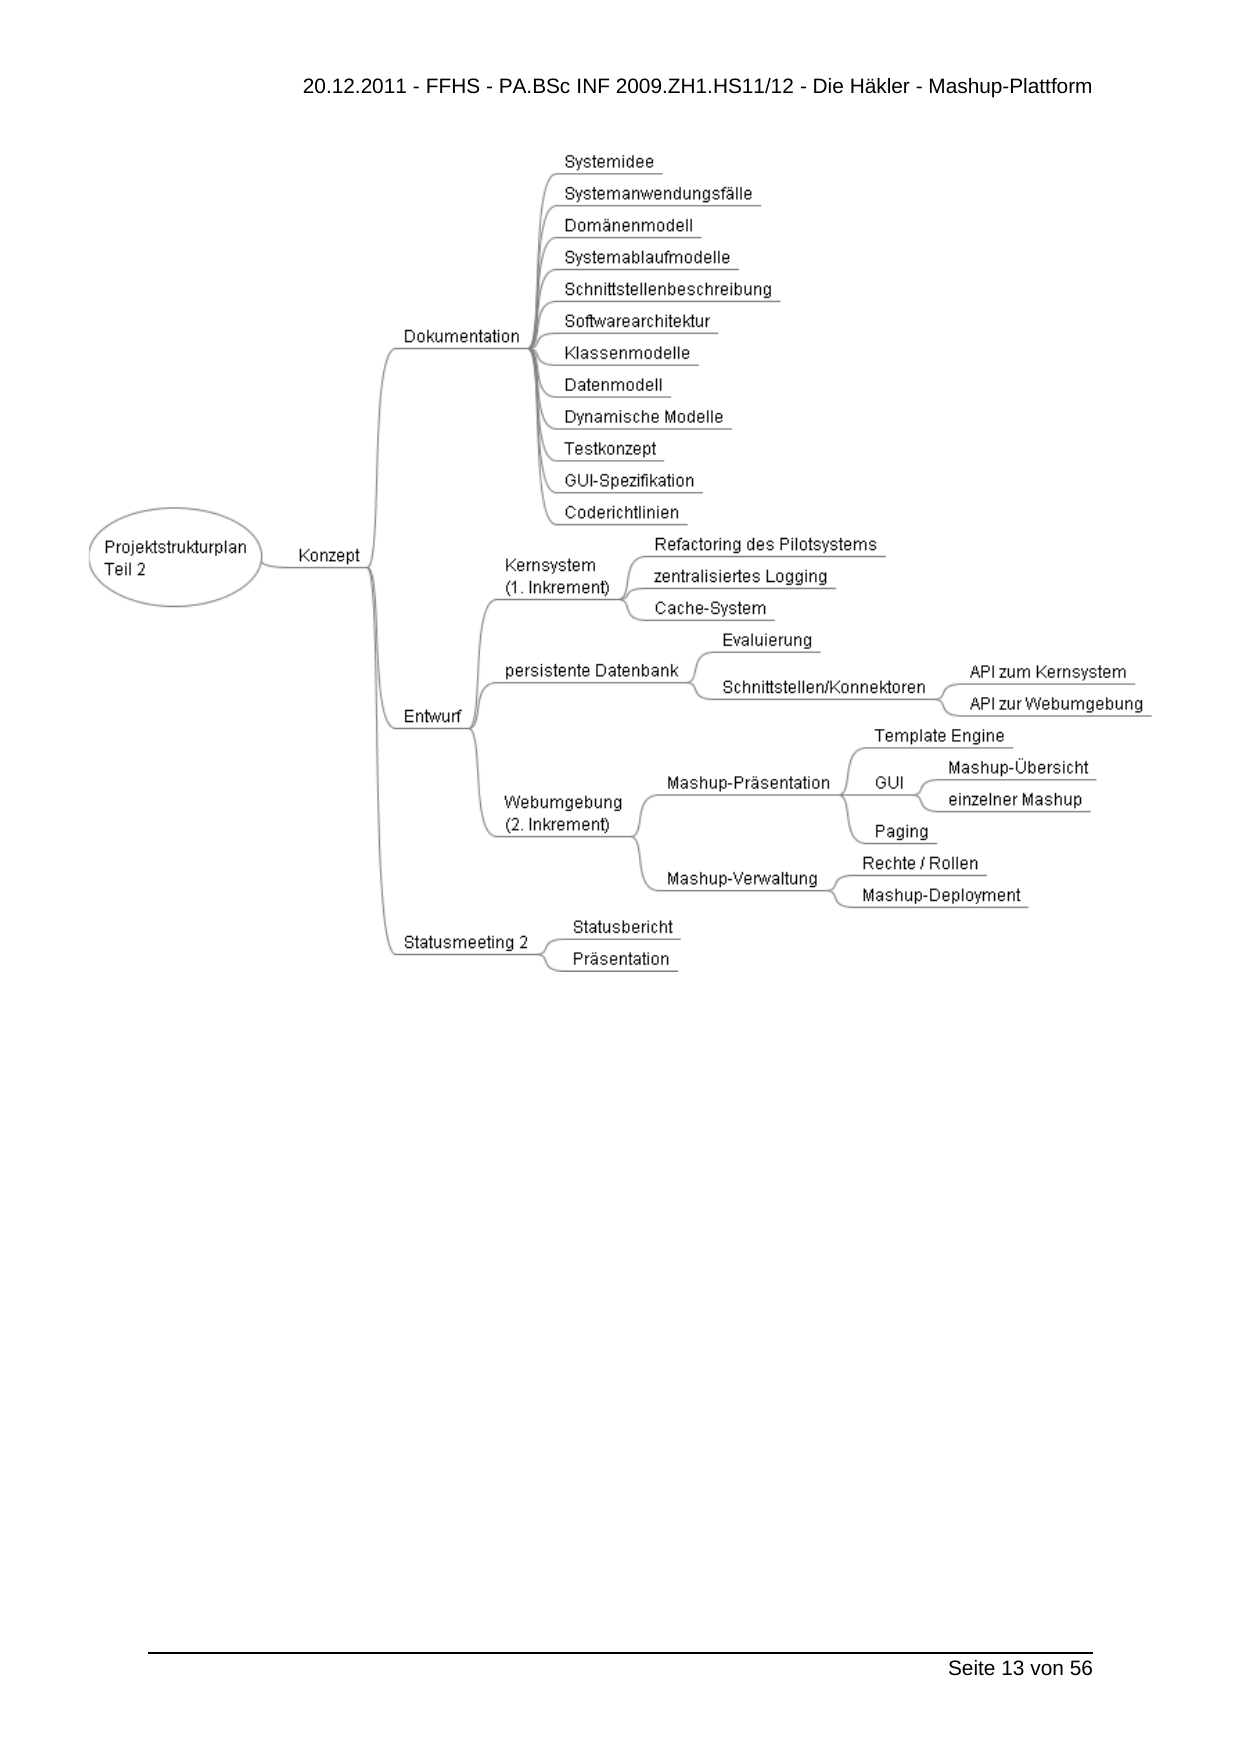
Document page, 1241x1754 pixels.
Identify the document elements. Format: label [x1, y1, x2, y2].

picture [88, 147, 1152, 972]
